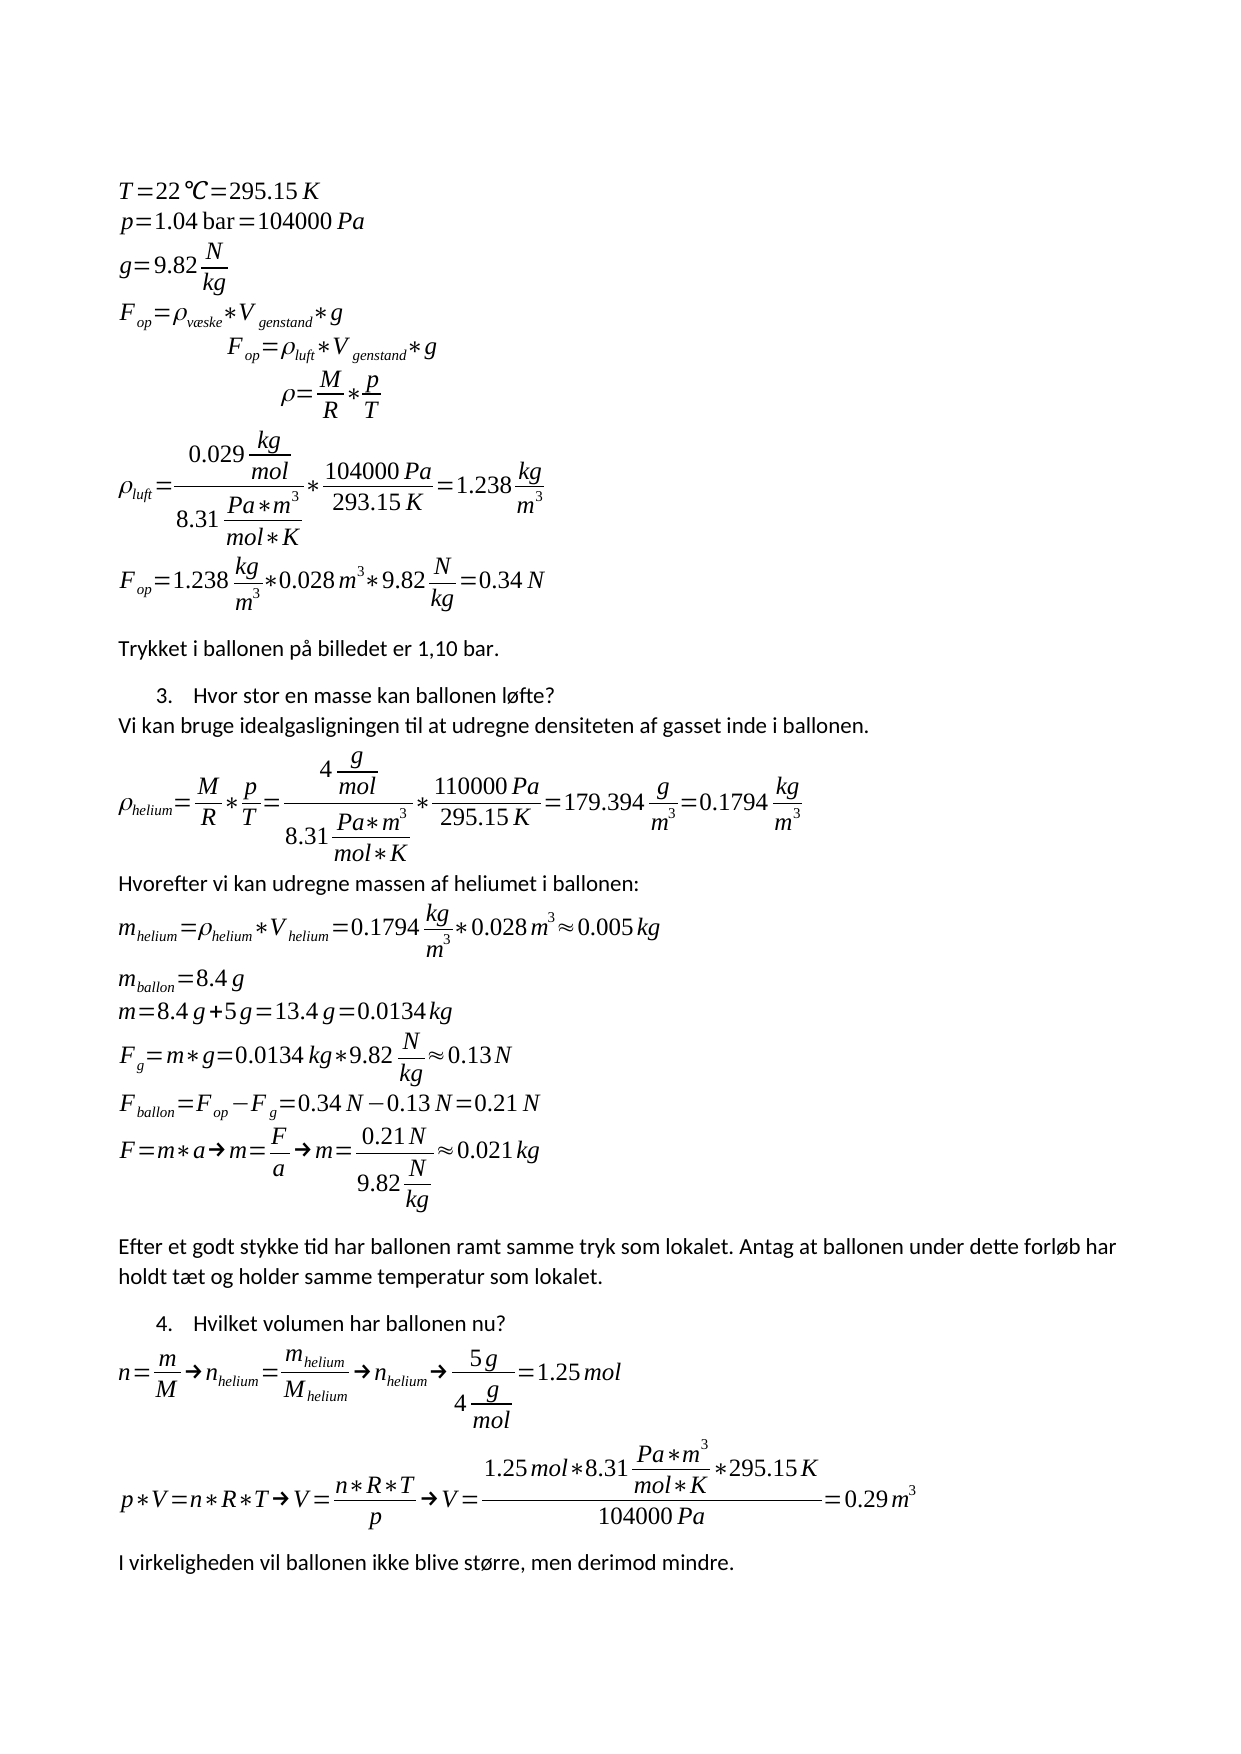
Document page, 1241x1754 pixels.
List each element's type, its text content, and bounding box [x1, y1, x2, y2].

list Hvor stor en masse kan ballonen løfte? [156, 681, 1122, 709]
text I virkeligheden vil ballonen ikke blive større, men derimod mindre. [118, 1548, 1122, 1577]
list Hvorefter vi kan udregne massen af heliumet i ballonen: [118, 869, 1122, 897]
list Vi kan bruge idealgasligningen til at udregne densiteten af gasset inde i ballonen. [118, 711, 1122, 739]
text Trykket i ballonen på billedet er 1,10 bar. [118, 634, 1122, 662]
list Hvilket volumen har ballonen nu? [156, 1309, 1122, 1337]
text Efter et godt stykke tid har ballonen ramt samme tryk som lokalet. Antag at ballonen under dette forløb har holdt tæt og holder samme temperatur som lokalet. [118, 1232, 1122, 1290]
